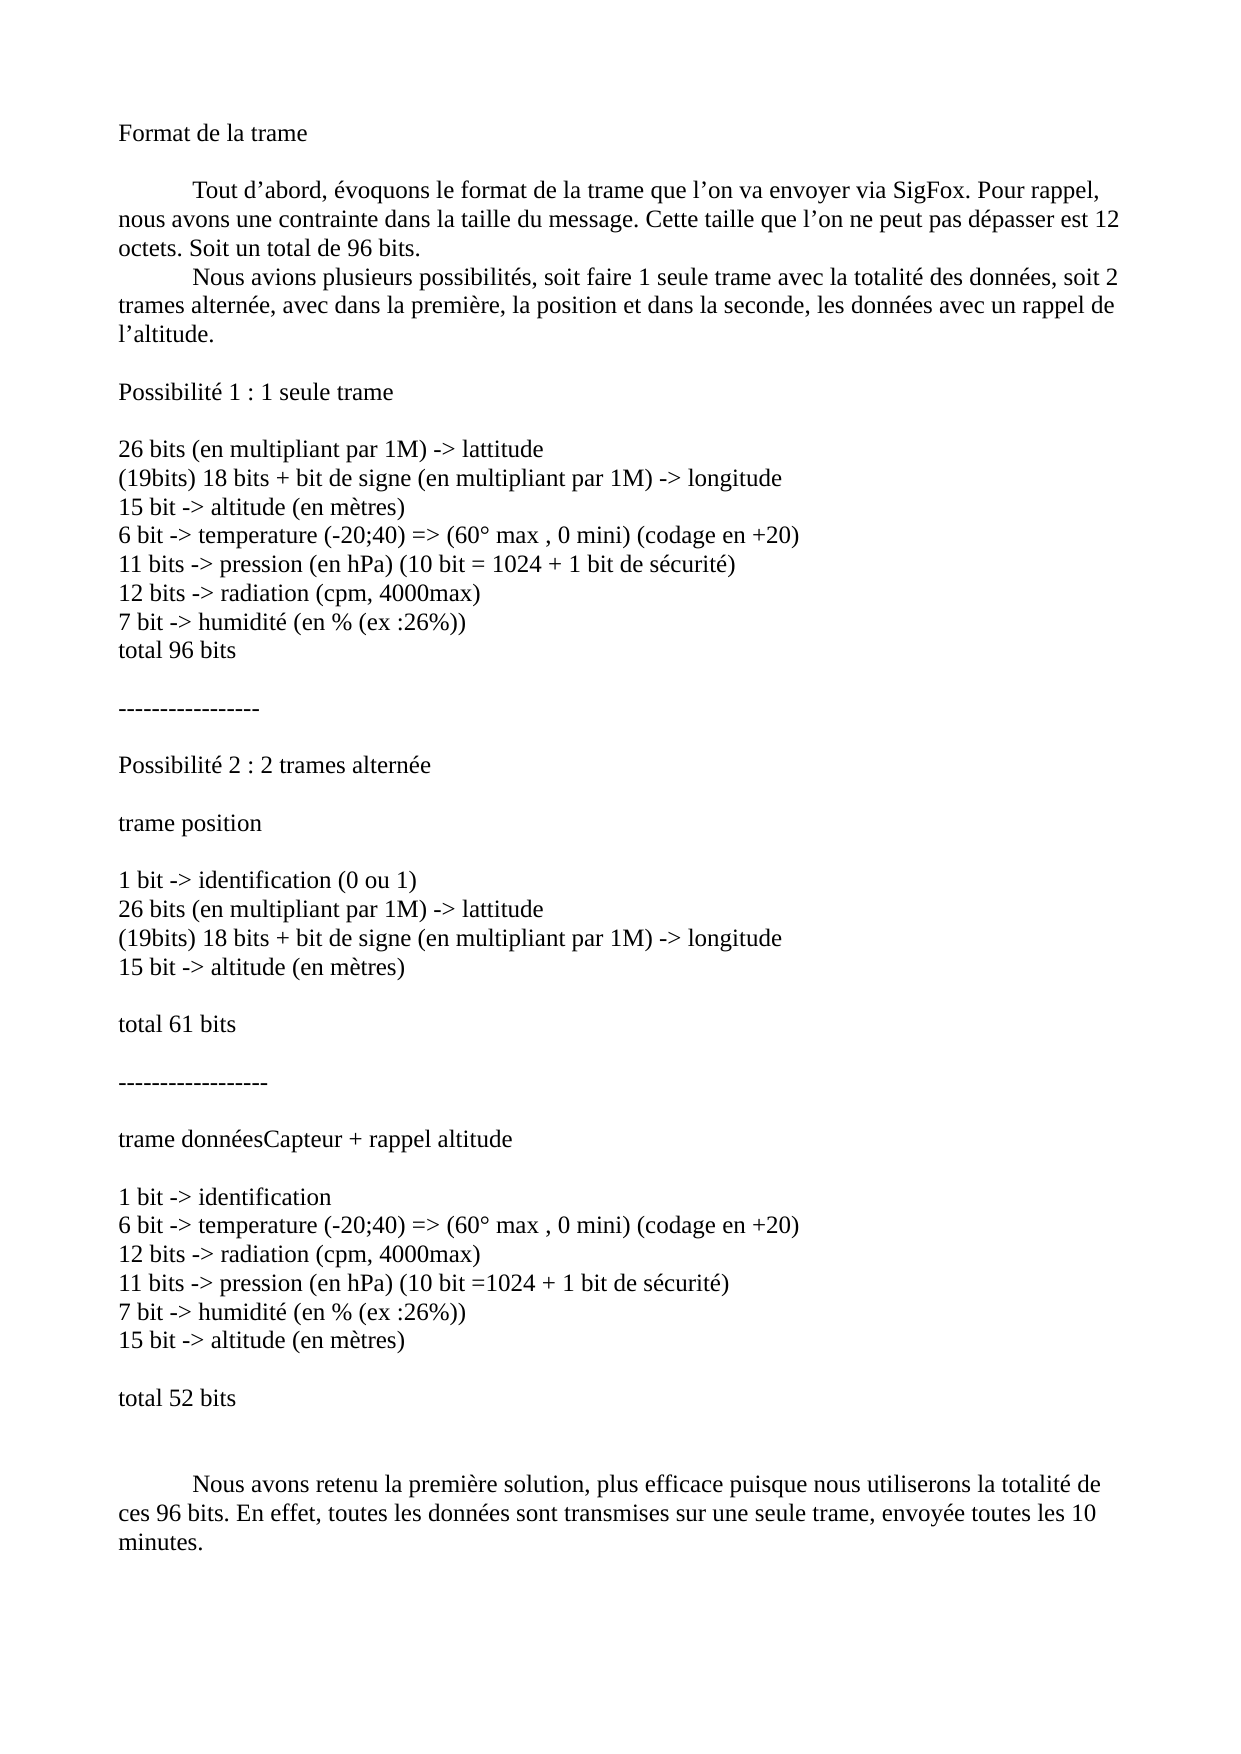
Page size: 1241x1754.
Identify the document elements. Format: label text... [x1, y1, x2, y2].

text ------------------ [118, 1067, 1122, 1096]
text Possibilité 1 : 1 seule trame [118, 377, 1122, 406]
text (19bits) 18 bits + bit de signe (en multipliant par 1M) -> longitude [118, 463, 1122, 492]
text Nous avons retenu la première solution, plus efficace puisque nous utiliserons la totalité de ces 96 bits. En effet, toutes les données sont transmises sur une seule trame, envoyée toutes les 10 minutes. [118, 1469, 1122, 1556]
text 6 bit -> temperature (-20;40) => (60° max , 0 mini) (codage en +20) [118, 521, 1122, 549]
text 11 bits -> pression (en hPa) (10 bit = 1024 + 1 bit de sécurité) [118, 549, 1122, 578]
text 26 bits (en multipliant par 1M) -> lattitude [118, 894, 1122, 923]
text Possibilité 2 : 2 trames alternée [118, 751, 1122, 779]
text Tout d’abord, évoquons le format de la trame que l’on va envoyer via SigFox. Pour rappel, nous avons une contrainte dans la taille du message. Cette taille que l’on ne peut pas dépasser est 12 octets. Soit un total de 96 bits. [118, 176, 1122, 262]
text 6 bit -> temperature (-20;40) => (60° max , 0 mini) (codage en +20) [118, 1211, 1122, 1239]
text 15 bit -> altitude (en mètres) [118, 1326, 1122, 1354]
text trame position [118, 808, 1122, 837]
text 12 bits -> radiation (cpm, 4000max) [118, 578, 1122, 607]
text 7 bit -> humidité (en % (ex :26%)) [118, 607, 1122, 636]
text 1 bit -> identification [118, 1182, 1122, 1211]
text Nous avions plusieurs possibilités, soit faire 1 seule trame avec la totalité des données, soit 2 trames alternée, avec dans la première, la position et dans la seconde, les données avec un rappel de l’altitude. [118, 262, 1122, 348]
text 26 bits (en multipliant par 1M) -> lattitude [118, 434, 1122, 463]
text 7 bit -> humidité (en % (ex :26%)) [118, 1297, 1122, 1326]
text total 52 bits [118, 1383, 1122, 1412]
text 12 bits -> radiation (cpm, 4000max) [118, 1239, 1122, 1268]
text trame donnéesCapteur + rappel altitude [118, 1124, 1122, 1153]
text 1 bit -> identification (0 ou 1) [118, 866, 1122, 894]
text 15 bit -> altitude (en mètres) [118, 492, 1122, 521]
text total 61 bits [118, 1009, 1122, 1038]
text Format de la trame [118, 118, 1122, 147]
text ----------------- [118, 693, 1122, 722]
text total 96 bits [118, 636, 1122, 664]
text (19bits) 18 bits + bit de signe (en multipliant par 1M) -> longitude [118, 923, 1122, 952]
text 11 bits -> pression (en hPa) (10 bit =1024 + 1 bit de sécurité) [118, 1268, 1122, 1297]
text 15 bit -> altitude (en mètres) [118, 952, 1122, 981]
